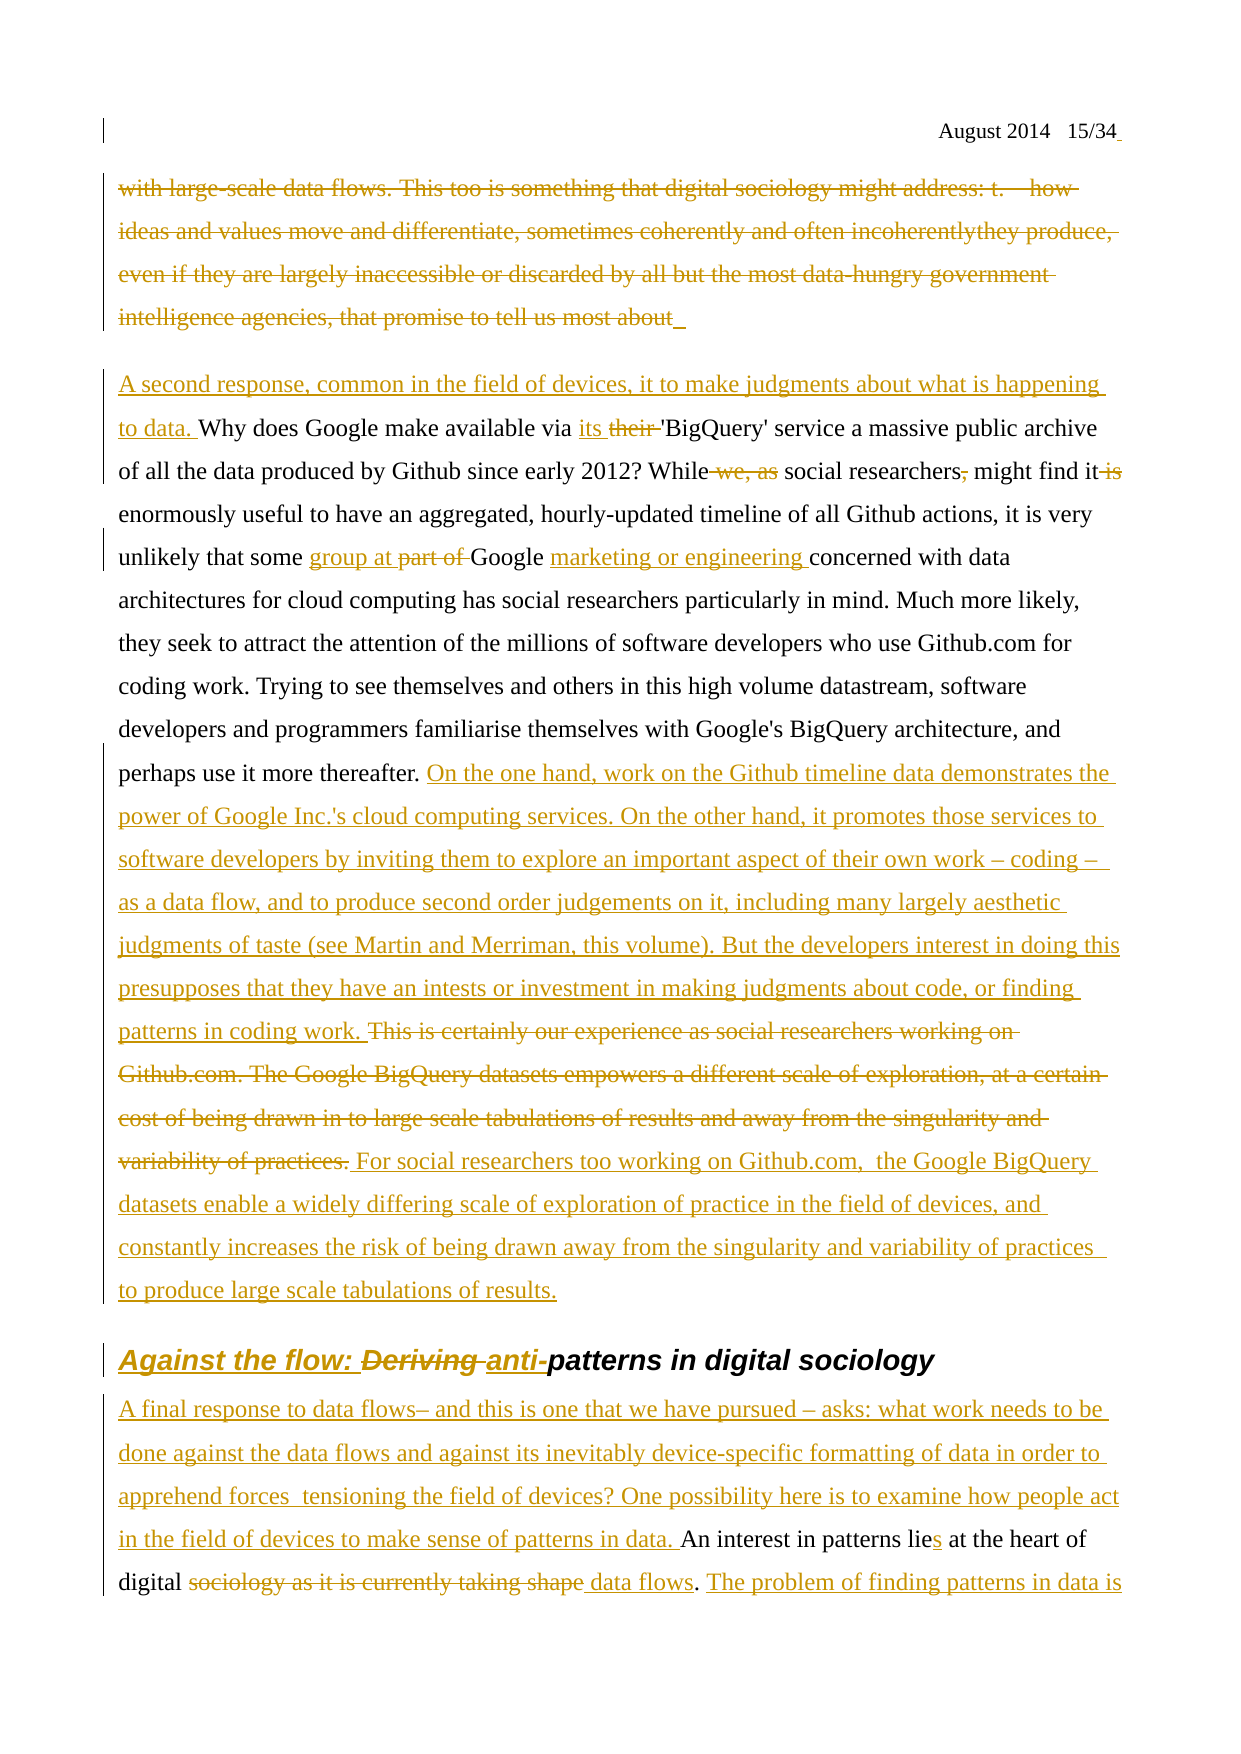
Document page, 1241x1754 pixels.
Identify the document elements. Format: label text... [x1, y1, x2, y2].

text A final response to data flows– and this is one that we have pursued – asks: what work needs to be done against the data flows and against its inevitably device-specific formatting of data in order to apprehend forces tensioning the field of devices? One possibility here is to examine how people act in the field of devices to make sense of patterns in data. An interest in patterns lies at the heart of digital data flows. The problem of finding patterns in data is a chronic concern in science, business and government data practices. And certainly patterns and the seeing of patterns are the central pre-occupation in many contemporary sciences, in financial markets, in biomedicine, and business analytics (see for instance, the fields of 'pattern recognition' and 'machine learning' (Hastie et al., 2009)). But a prior and crucial question here is how to think about the value of pattern, or pattern finding as aesthetics of the social. As we have seen, in sociological thought more generally, pattern is a long-standing concern. John Law speaks of 'recurring patterns of the social' Nick Couldry of 'patterns of flow,' and Andrew Abbott suggests that 'if most things that could happen don’t happen, then we are far better off trying first to find local patterns in data and only then looking for regularities among those patterns' (Abbott, 2001: 241). As Mike Savage suggests, we need to understand 'how pattern is derived and produced in social inscription devices' (Savage, 2009: 171), whether these devices are objects of analysis or part of our own methods. A broader philosophical re-conceptualisation of patterns runs through some social and cultural theory (for instance, in recent work influenced by A.N. Whitehead, who writes 'beyond all questions of quantity, there lie questions of pattern' (Whitehead, 1956: 195). [118, 1394, 1122, 1596]
text The scaling up of the information infrastructures needed to deal with diverse data flows, for instance, is a salient concern of the software projects on Github.com. Many Gibhub repositories explicitly address problems of scale and data. For instance, over 1500 repositories relate to 'MapReduce,' a parallel-processing algorithm first developed at Google to improve web search engine response times (https://github.com/search?q=map+reduce); 3700 repositories engage with Hadoop, a widely used Java-language implementation of the MapReduce algorithm (https://github.com/search?q=hadoop;). This scaling attests to auratic effects propagating in the field of devices as patterns of imitation . That is, the infrastructures that increasingly bring people into various forms of relationality are difficult to concretely manage. One can gaze on somewhat sublime images of earth-spanning information flows or visualizations of networks of hundreds of millions of Facebook users, but it is the work on devices such as Hadoop that shows us how people concretely grapple with the auratic promise of data-flows. [118, 173, 1122, 331]
subtitle Against the flow: anti-patterns in digital sociology [118, 1343, 1122, 1377]
text A second response, common in the field of devices, it to make judgments about what is happening to data. Why does Google make available via its 'BigQuery' service a massive public archive of all the data produced by Github since early 2012? While social researchers might find it enormously useful to have an aggregated, hourly-updated timeline of all Github actions, it is very unlikely that some group at Google marketing or engineering concerned with data architectures for cloud computing has social researchers particularly in mind. Much more likely, they seek to attract the attention of the millions of software developers who use Github.com for coding work. Trying to see themselves and others in this high volume datastream, software developers and programmers familiarise themselves with Google's BigQuery architecture, and perhaps use it more thereafter. On the one hand, work on the Github timeline data demonstrates the power of Google Inc.'s cloud computing services. On the other hand, it promotes those services to software developers by inviting them to explore an important aspect of their own work – coding – as a data flow, and to produce second order judgements on it, including many largely aesthetic judgments of taste (see Martin and Merriman, this volume). But the developers interest in doing this presupposes that they have an intests or investment in making judgments about code, or finding patterns in coding work. For social researchers too working on Github.com, the Google BigQuery datasets enable a widely differing scale of exploration of practice in the field of devices, and constantly increases the risk of being drawn away from the singularity and variability of practices to produce large scale tabulations of results. [118, 369, 1122, 1304]
